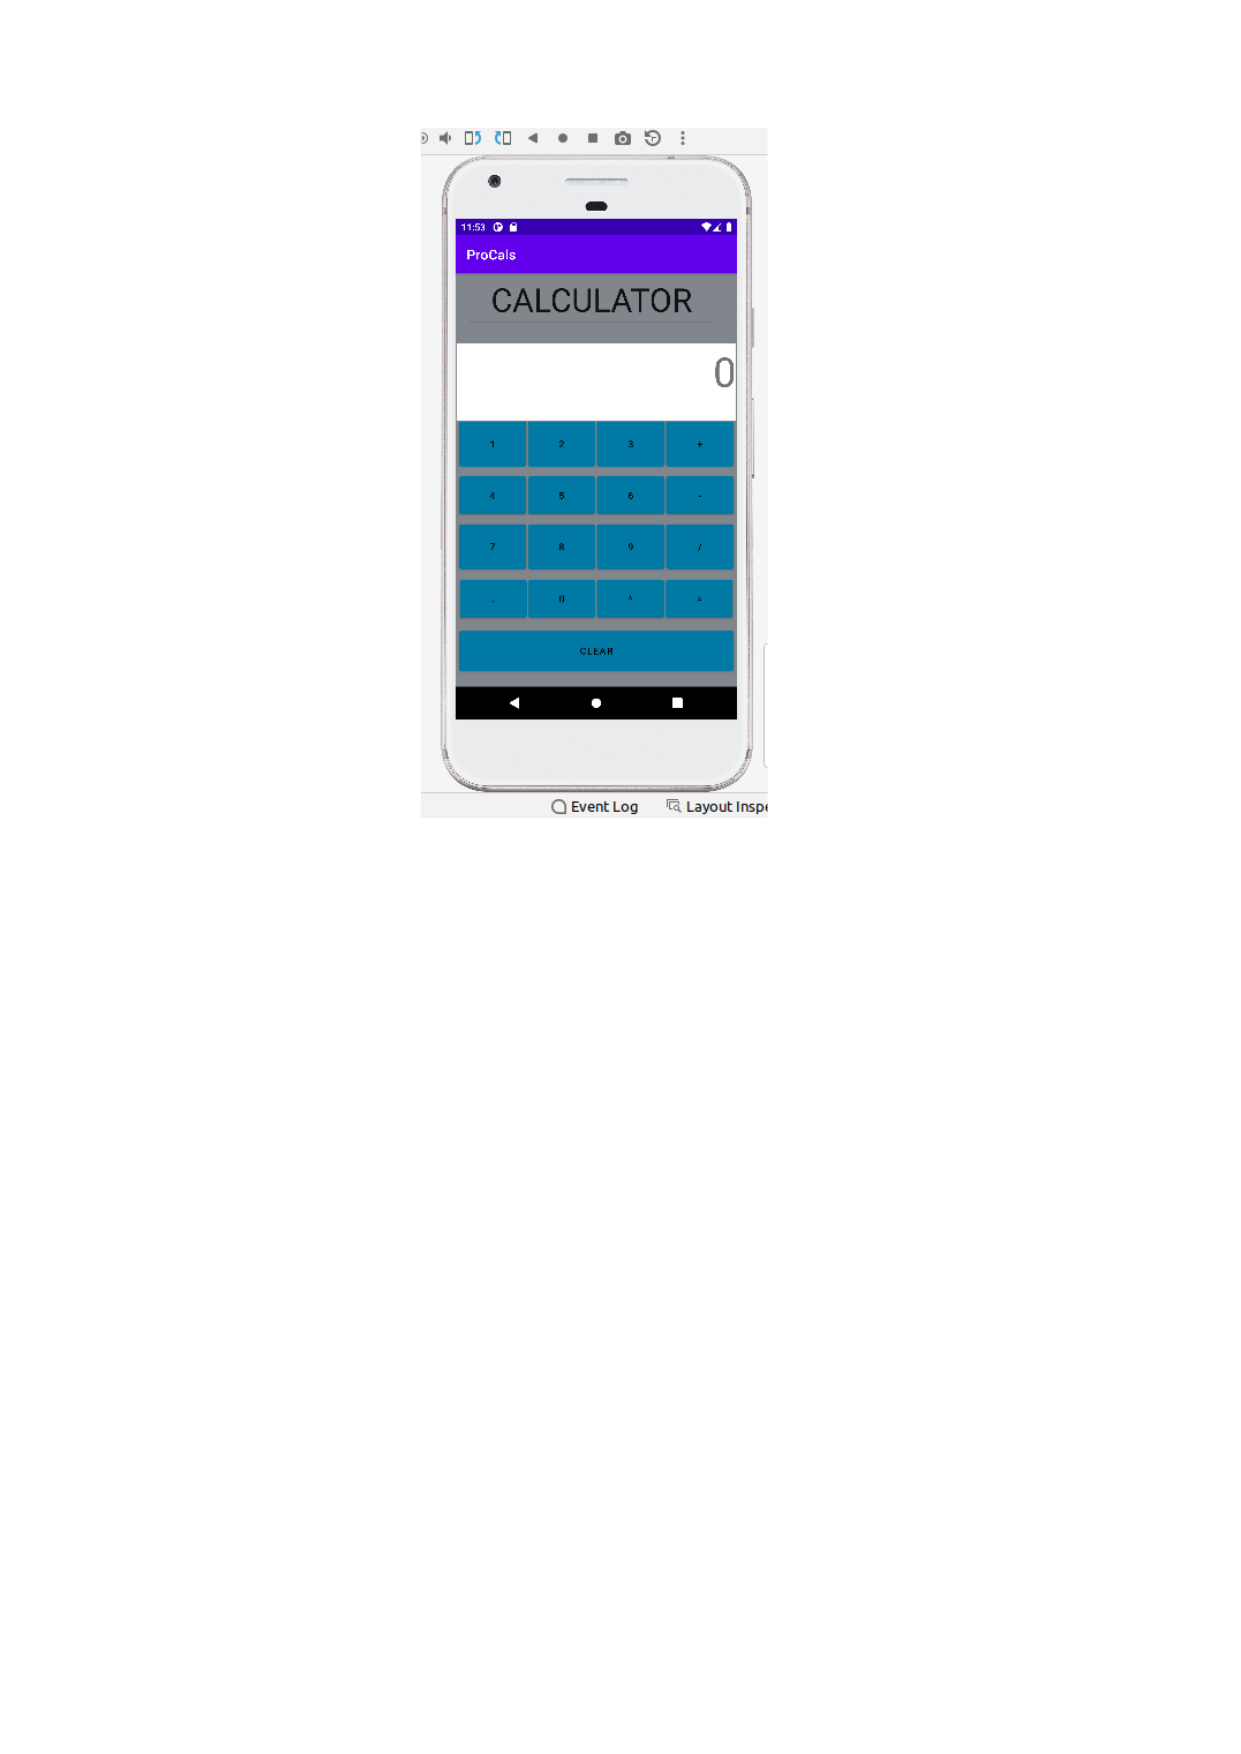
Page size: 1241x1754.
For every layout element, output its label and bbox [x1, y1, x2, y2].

picture [727, 128, 768, 818]
